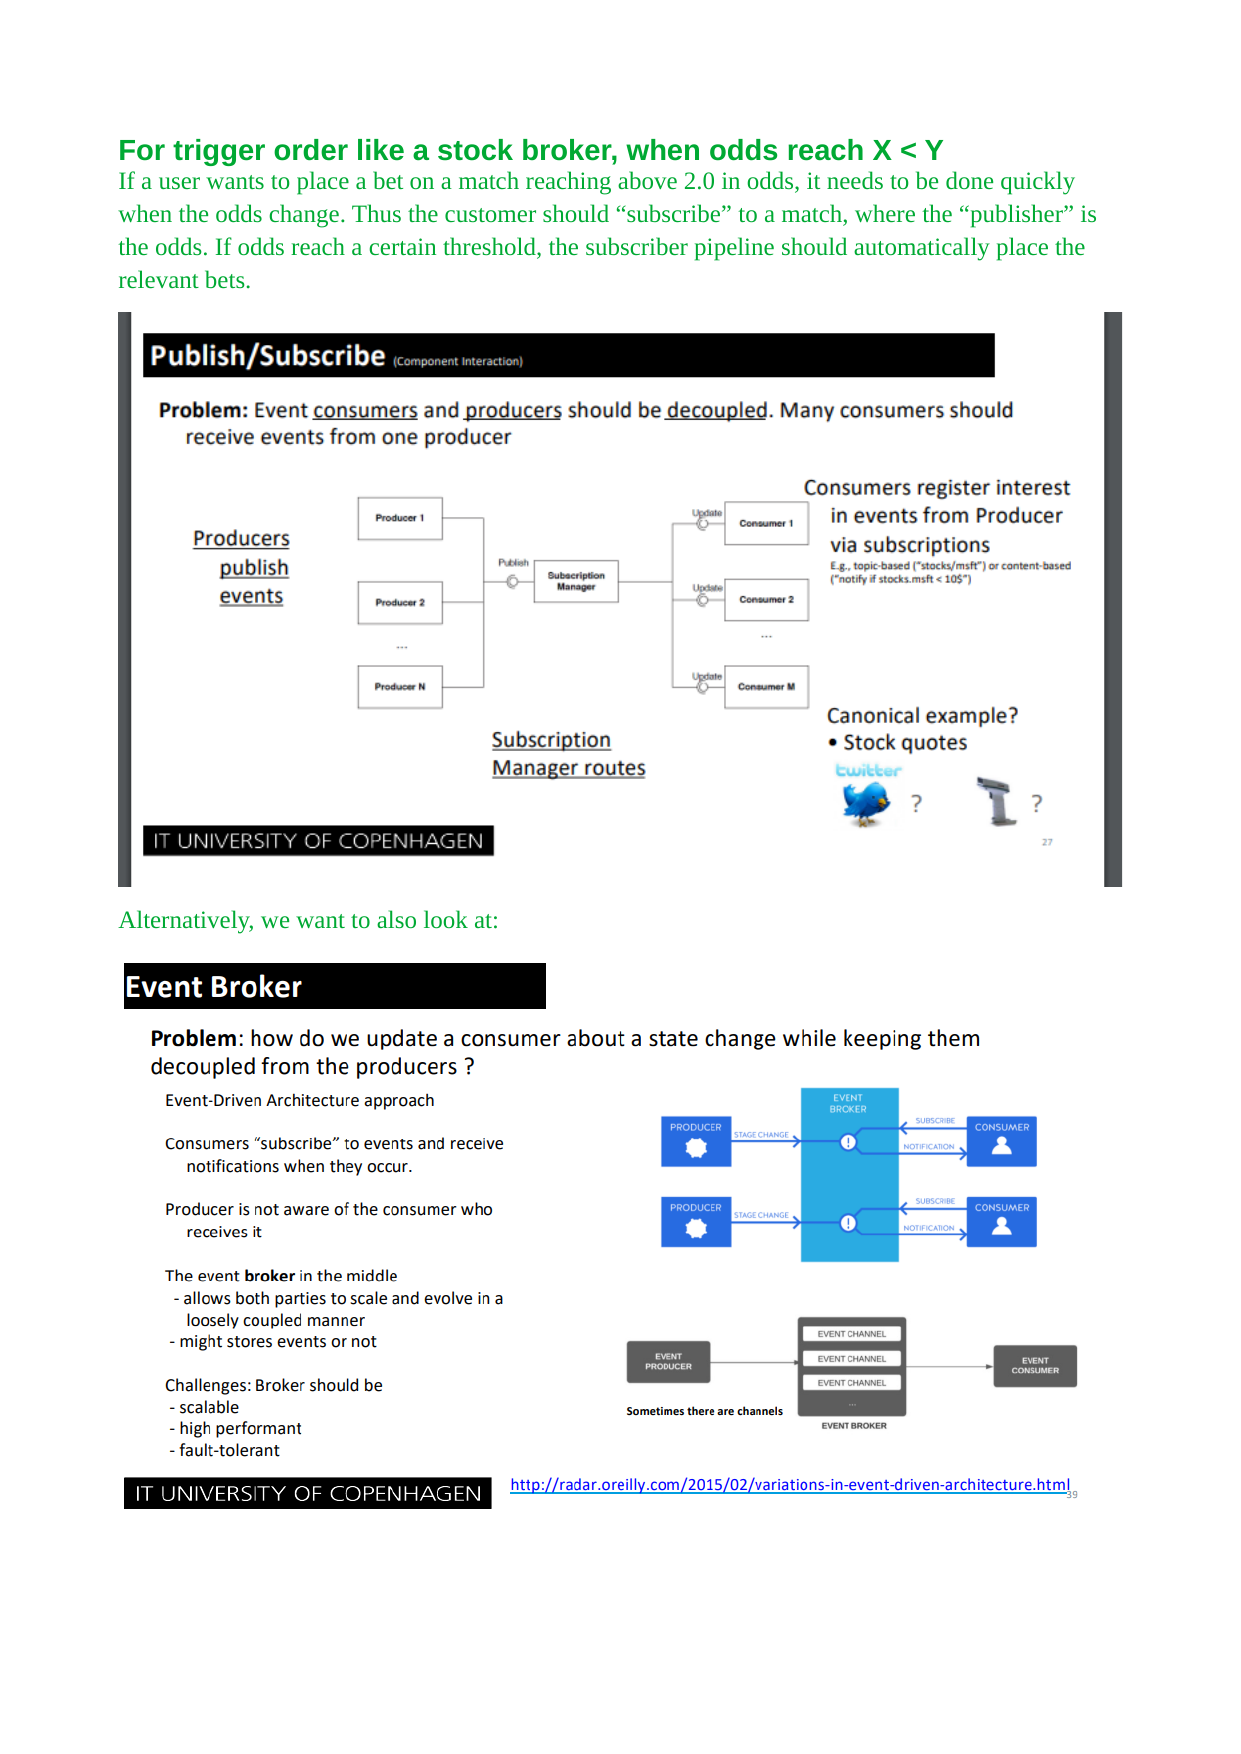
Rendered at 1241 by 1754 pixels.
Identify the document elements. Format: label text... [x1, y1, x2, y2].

subtitle For trigger order like a stock broker, when odds reach X < Y [118, 133, 1122, 166]
text Alternatively, we want to also look at: [118, 906, 1122, 934]
picture [118, 312, 1123, 887]
picture [118, 953, 1123, 1514]
text If a user wants to place a bet on a match reaching above 2.0 in odds, it needs to be done quickly when the odds change. Thus the customer should “subscribe” to a match, where the “publisher” is the odds. If odds reach a certain threshold, the subscriber pipeline should automatically place the relevant bets. [118, 166, 1122, 294]
